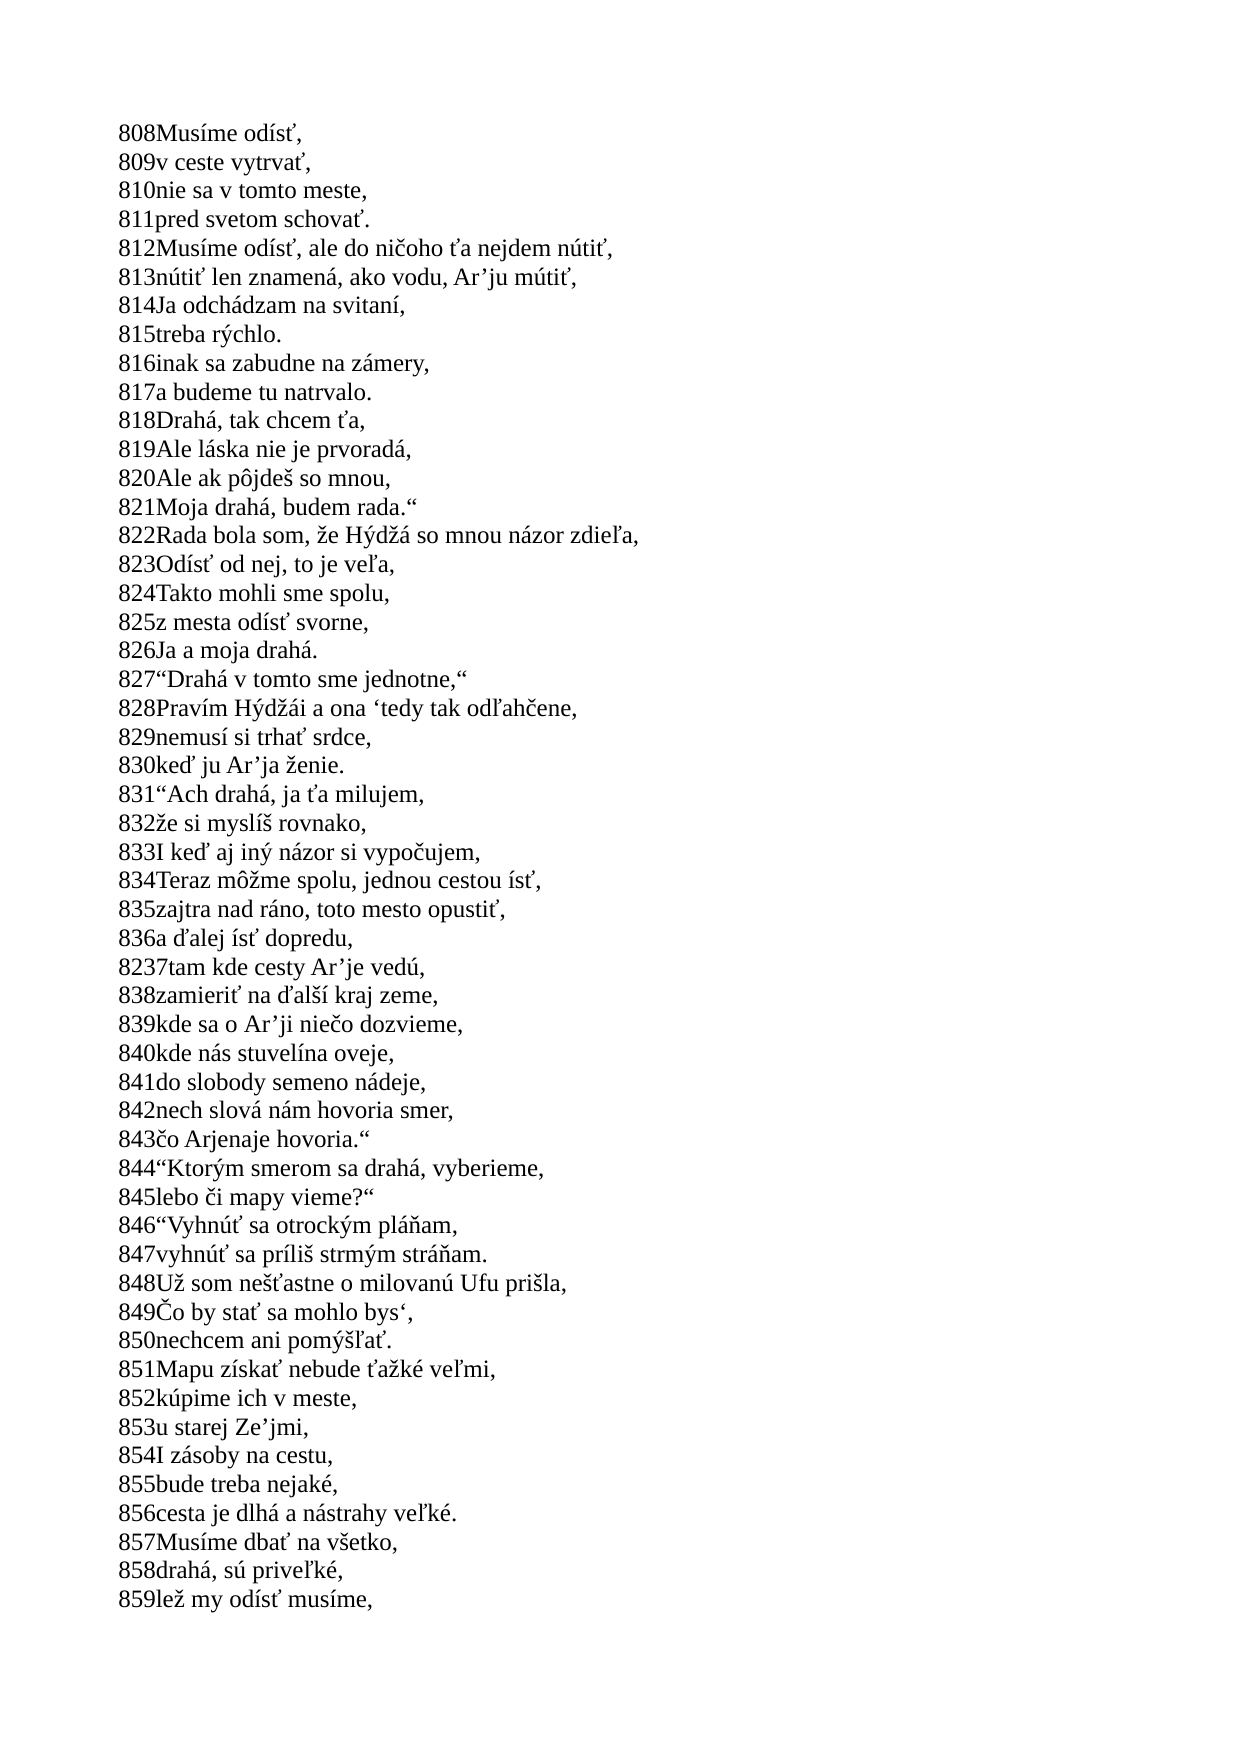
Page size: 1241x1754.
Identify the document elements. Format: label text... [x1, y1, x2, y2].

text 829nemusí si trhať srdce, [118, 722, 1122, 751]
text 852kúpime ich v meste, [118, 1383, 1122, 1412]
text 851Mapu získať nebude ťažké veľmi, [118, 1354, 1122, 1383]
text 815treba rýchlo. [118, 319, 1122, 348]
text 855bude treba nejaké, [118, 1469, 1122, 1498]
text 846“Vyhnúť sa otrockým pláňam, [118, 1211, 1122, 1239]
text 843čo Arjenaje hovoria.“ [118, 1124, 1122, 1153]
text 825z mesta odísť svorne, [118, 607, 1122, 636]
text 811pred svetom schovať. [118, 204, 1122, 233]
text 831“Ach drahá, ja ťa milujem, [118, 779, 1122, 808]
text 850nechcem ani pomýšľať. [118, 1326, 1122, 1354]
text 8237tam kde cesty Ar’je vedú, [118, 952, 1122, 981]
text 858drahá, sú priveľké, [118, 1556, 1122, 1584]
text 833I keď aj iný názor si vypočujem, [118, 837, 1122, 866]
text 853u starej Ze’jmi, [118, 1412, 1122, 1441]
text 812Musíme odísť, ale do ničoho ťa nejdem nútiť, [118, 233, 1122, 262]
text 849Čo by stať sa mohlo bys‘, [118, 1297, 1122, 1326]
text 836a ďalej ísť dopredu, [118, 923, 1122, 952]
text 838zamieriť na ďalší kraj zeme, [118, 981, 1122, 1009]
text 857Musíme dbať na všetko, [118, 1527, 1122, 1556]
text 856cesta je dlhá a nástrahy veľké. [118, 1498, 1122, 1527]
text 834Teraz môžme spolu, jednou cestou ísť, [118, 866, 1122, 894]
text 830keď ju Ar’ja ženie. [118, 751, 1122, 779]
text 839kde sa o Ar’ji niečo dozvieme, [118, 1009, 1122, 1038]
text 821Moja drahá, budem rada.“ [118, 492, 1122, 521]
text 813nútiť len znamená, ako vodu, Ar’ju mútiť, [118, 262, 1122, 291]
text 854I zásoby na cestu, [118, 1441, 1122, 1469]
text 817a budeme tu natrvalo. [118, 377, 1122, 406]
text 847vyhnúť sa príliš strmým stráňam. [118, 1239, 1122, 1268]
text 842nech slová nám hovoria smer, [118, 1096, 1122, 1124]
text 816inak sa zabudne na zámery, [118, 348, 1122, 377]
text 818Drahá, tak chcem ťa, [118, 406, 1122, 434]
text 835zajtra nad ráno, toto mesto opustiť, [118, 894, 1122, 923]
text 819Ale láska nie je prvoradá, [118, 434, 1122, 463]
text 809v ceste vytrvať, [118, 147, 1122, 176]
text 840kde nás stuvelína oveje, [118, 1038, 1122, 1067]
text 822Rada bola som, že Hýdžá so mnou názor zdieľa, [118, 521, 1122, 549]
text 820Ale ak pôjdeš so mnou, [118, 463, 1122, 492]
text 824Takto mohli sme spolu, [118, 578, 1122, 607]
text 823Odísť od nej, to je veľa, [118, 549, 1122, 578]
text 808Musíme odísť, [118, 118, 1122, 147]
text 832že si myslíš rovnako, [118, 808, 1122, 837]
text 814Ja odchádzam na svitaní, [118, 291, 1122, 319]
text 848Už som nešťastne o milovanú Ufu prišla, [118, 1268, 1122, 1297]
text 859lež my odísť musíme, [118, 1584, 1122, 1613]
text 826Ja a moja drahá. [118, 636, 1122, 664]
text 827“Drahá v tomto sme jednotne,“ [118, 664, 1122, 693]
text 828Pravím Hýdžái a ona ‘tedy tak odľahčene, [118, 693, 1122, 722]
text 841do slobody semeno nádeje, [118, 1067, 1122, 1096]
text 810nie sa v tomto meste, [118, 176, 1122, 204]
text 845lebo či mapy vieme?“ [118, 1182, 1122, 1211]
text 844“Ktorým smerom sa drahá, vyberieme, [118, 1153, 1122, 1182]
